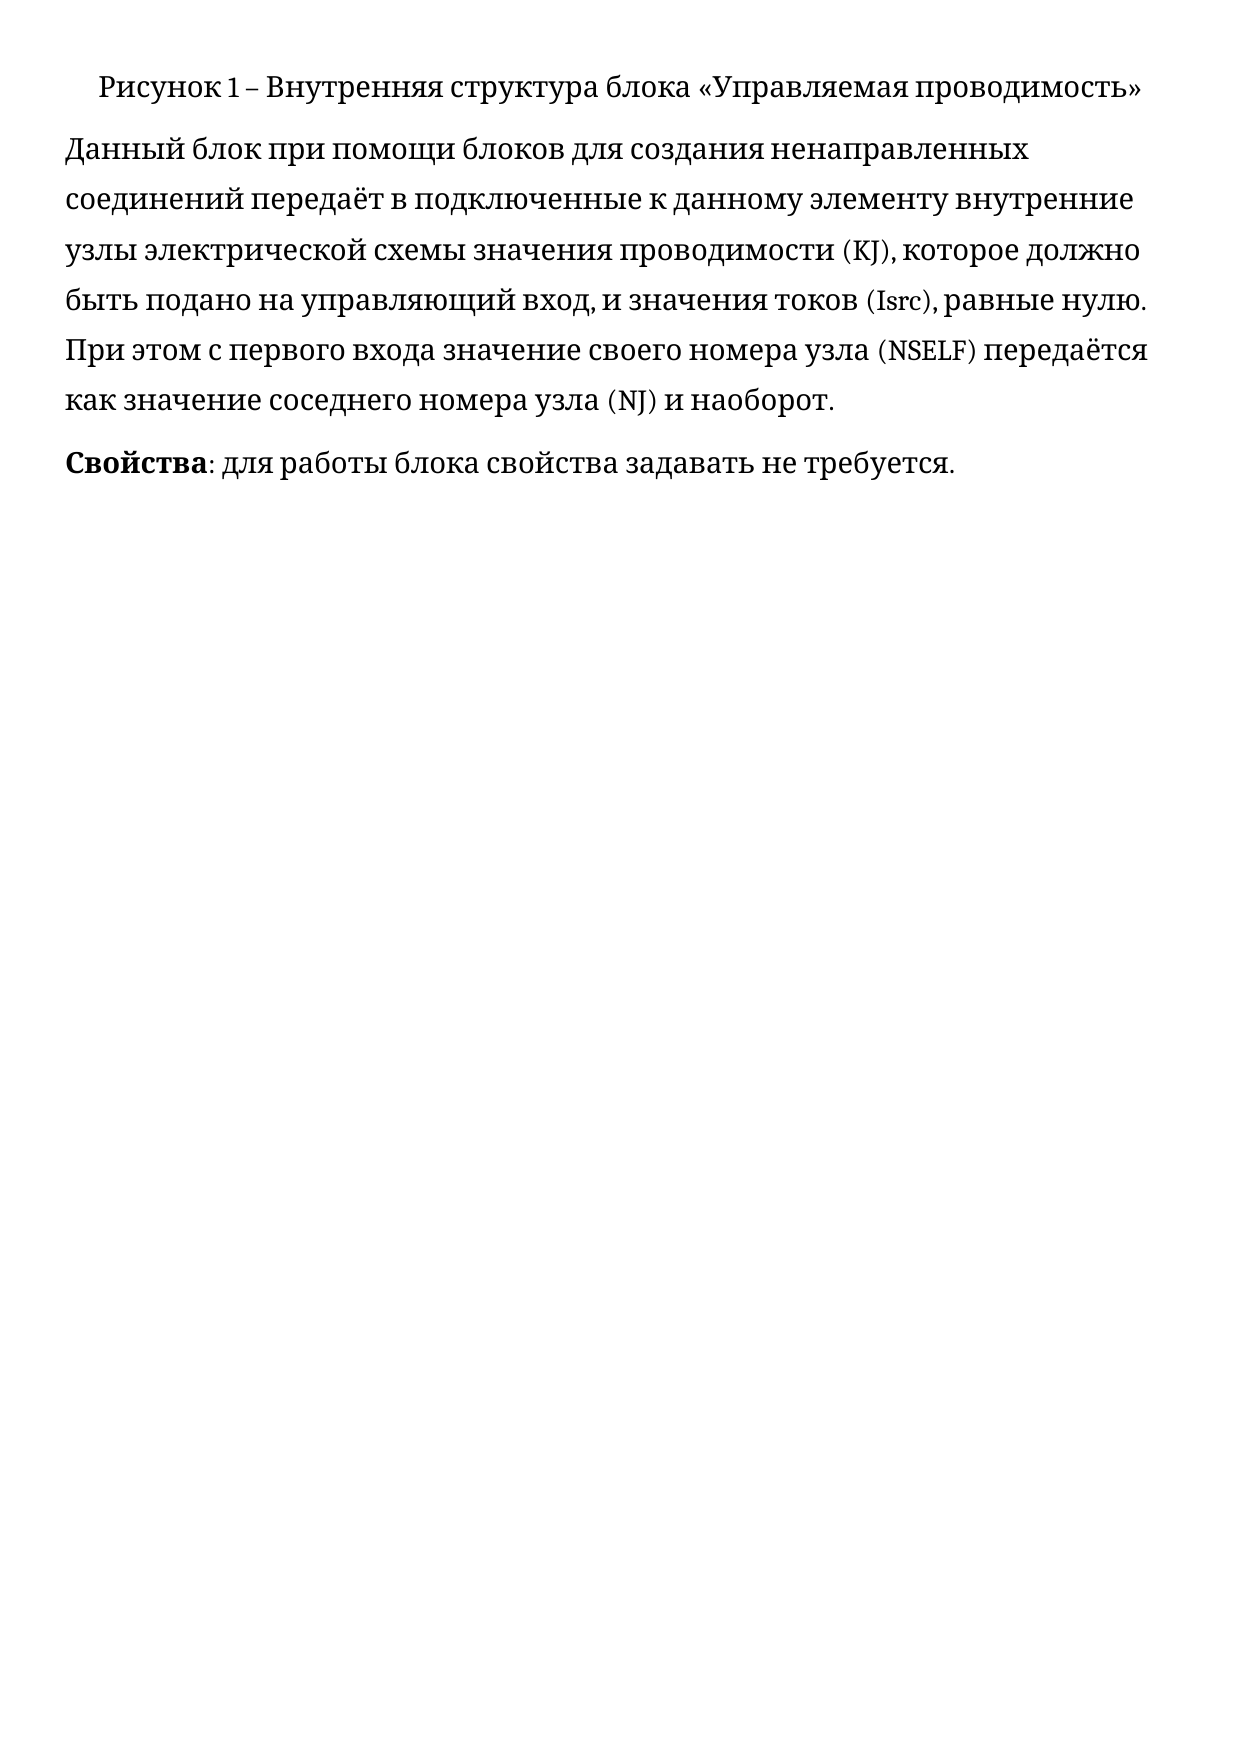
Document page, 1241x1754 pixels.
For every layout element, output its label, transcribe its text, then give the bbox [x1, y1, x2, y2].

table_cell Блок аналогичен блоку Сопротивление электрическое линейное (описываемого законом Ома), с единственным отличием – сопротивление элемента не является константой: , где: – потенциалы узлов, к которым подключен данный элемент; – значение сопротивления, изменяющееся во времени (проводимость, подаваемая на управляющий вход – величина, обратная сопротивлению); – ток через элемент. Внутренняя структура данного блока приведена на рисунке 1: Рисунок 1 – Внутренняя структура блока «Управляемая проводимость» Данный блок при помощи блоков для создания ненаправленных соединений передаёт в подключенные к данному элементу внутренние узлы электрической схемы значения проводимости (KJ), которое должно быть подано на управляющий вход, и значения токов (Isrc), равные нулю. При этом с первого входа значение своего номера узла (NSELF) передаётся как значение соседнего номера узла (NJ) и наоборот. Свойства: для работы блока свойства задавать не требуется. [59, 59, 1181, 492]
